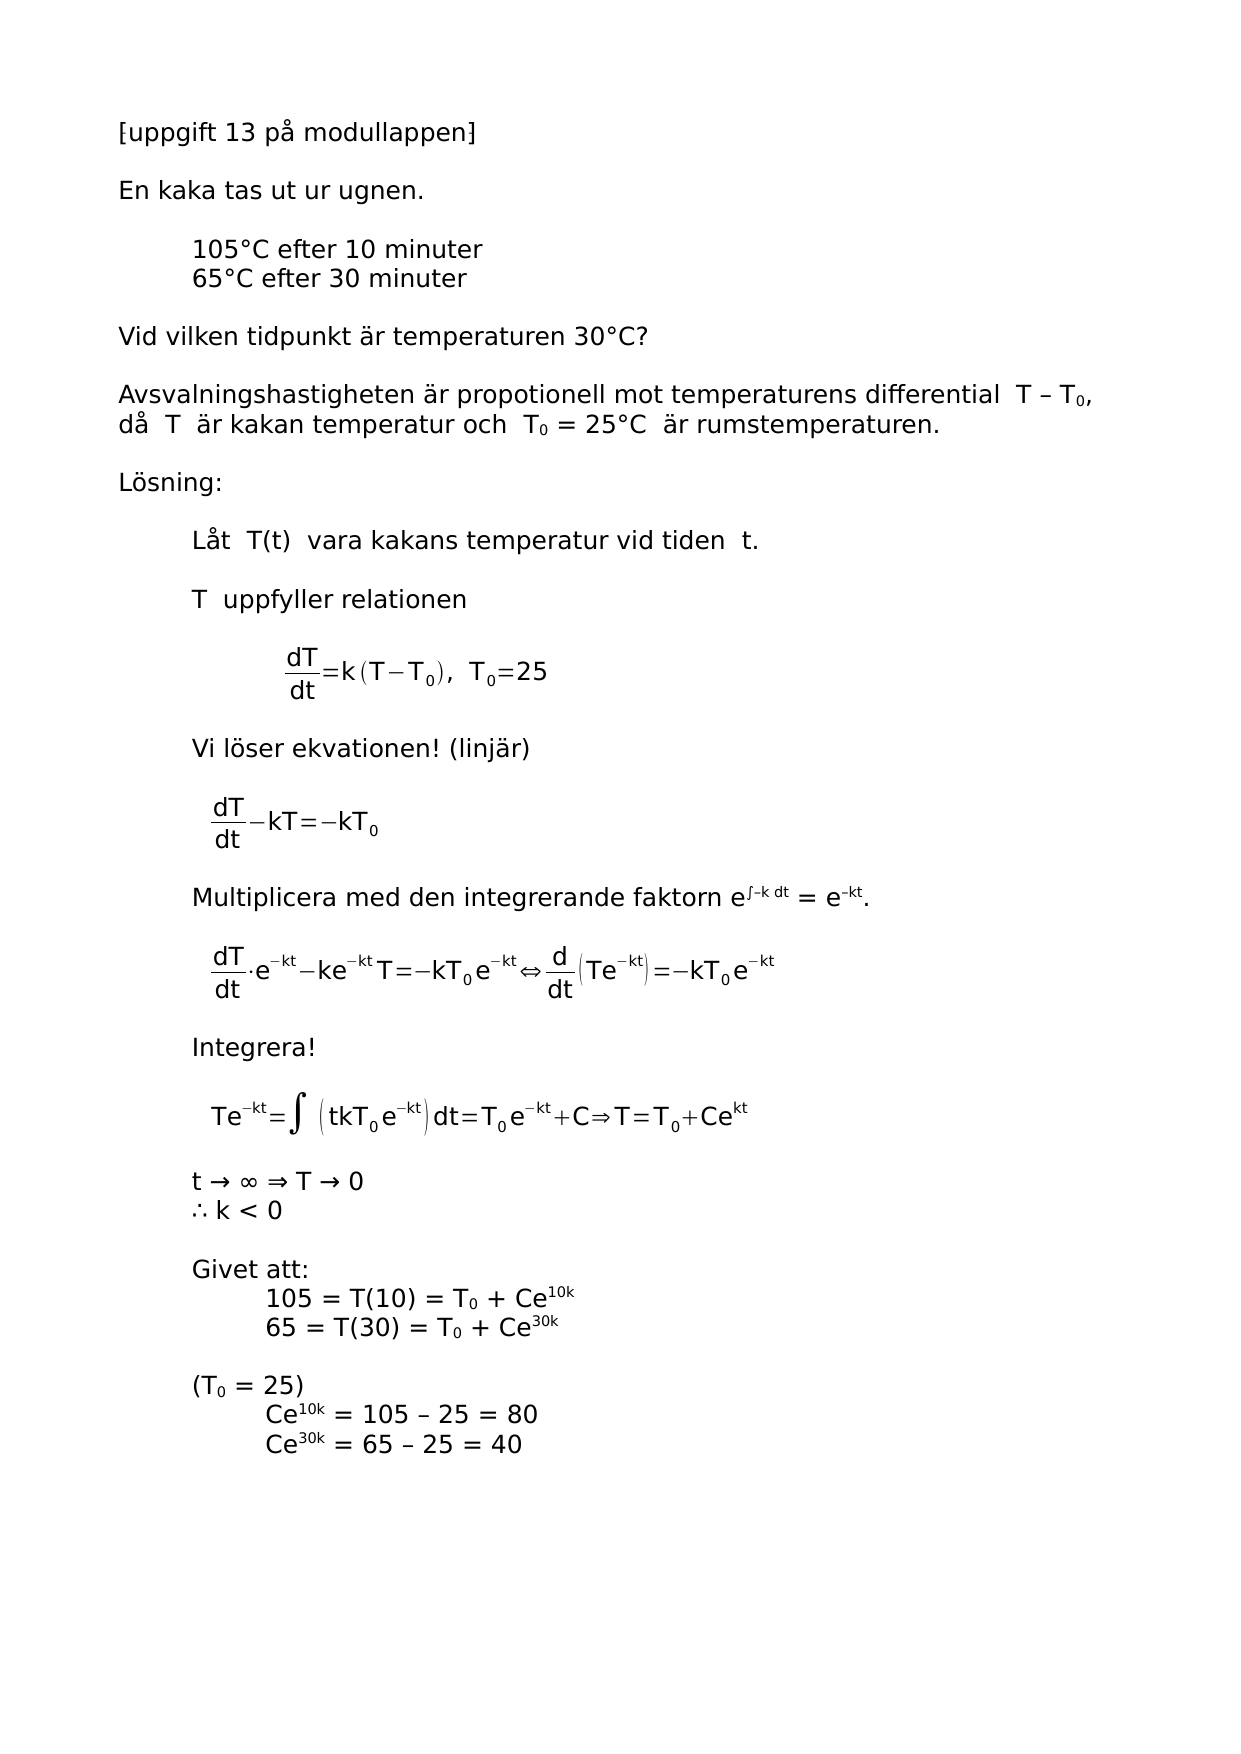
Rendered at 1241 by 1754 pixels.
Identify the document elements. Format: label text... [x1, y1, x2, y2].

text ∴ k < 0 [118, 1197, 1122, 1226]
text t → ∞ ⇒ T → 0 [118, 1167, 1122, 1197]
text Integrera! [118, 1033, 1122, 1062]
text 105 = T(10) = T0 + Ce10k [118, 1284, 1122, 1313]
text Lösning: [118, 468, 1122, 497]
text Vid vilken tidpunkt är temperaturen 30°C? [118, 322, 1122, 351]
text (T0 = 25) [118, 1372, 1122, 1401]
text 105°C efter 10 minuter [118, 235, 1122, 264]
text 65°C efter 30 minuter [118, 264, 1122, 293]
text Givet att: [118, 1255, 1122, 1284]
text Ce30k = 65 – 25 = 40 [118, 1430, 1122, 1459]
text Avsvalningshastigheten är propotionell mot temperaturens differential T – T0, då T är kakan temperatur och T0 = 25°C är rumstemperaturen. [118, 381, 1122, 439]
text Multiplicera med den integrerande faktorn e∫–k dt = e–kt. [118, 883, 1122, 913]
text T uppfyller relationen [118, 585, 1122, 614]
text Låt T(t) vara kakans temperatur vid tiden t. [118, 526, 1122, 556]
text En kaka tas ut ur ugnen. [118, 176, 1122, 206]
text Ce10k = 105 – 25 = 80 [118, 1401, 1122, 1430]
text Vi löser ekvationen! (linjär) [118, 734, 1122, 763]
text ⁅uppgift 13 på modullappen⁆ [118, 118, 1122, 147]
text 65 = T(30) = T0 + Ce30k [118, 1313, 1122, 1342]
